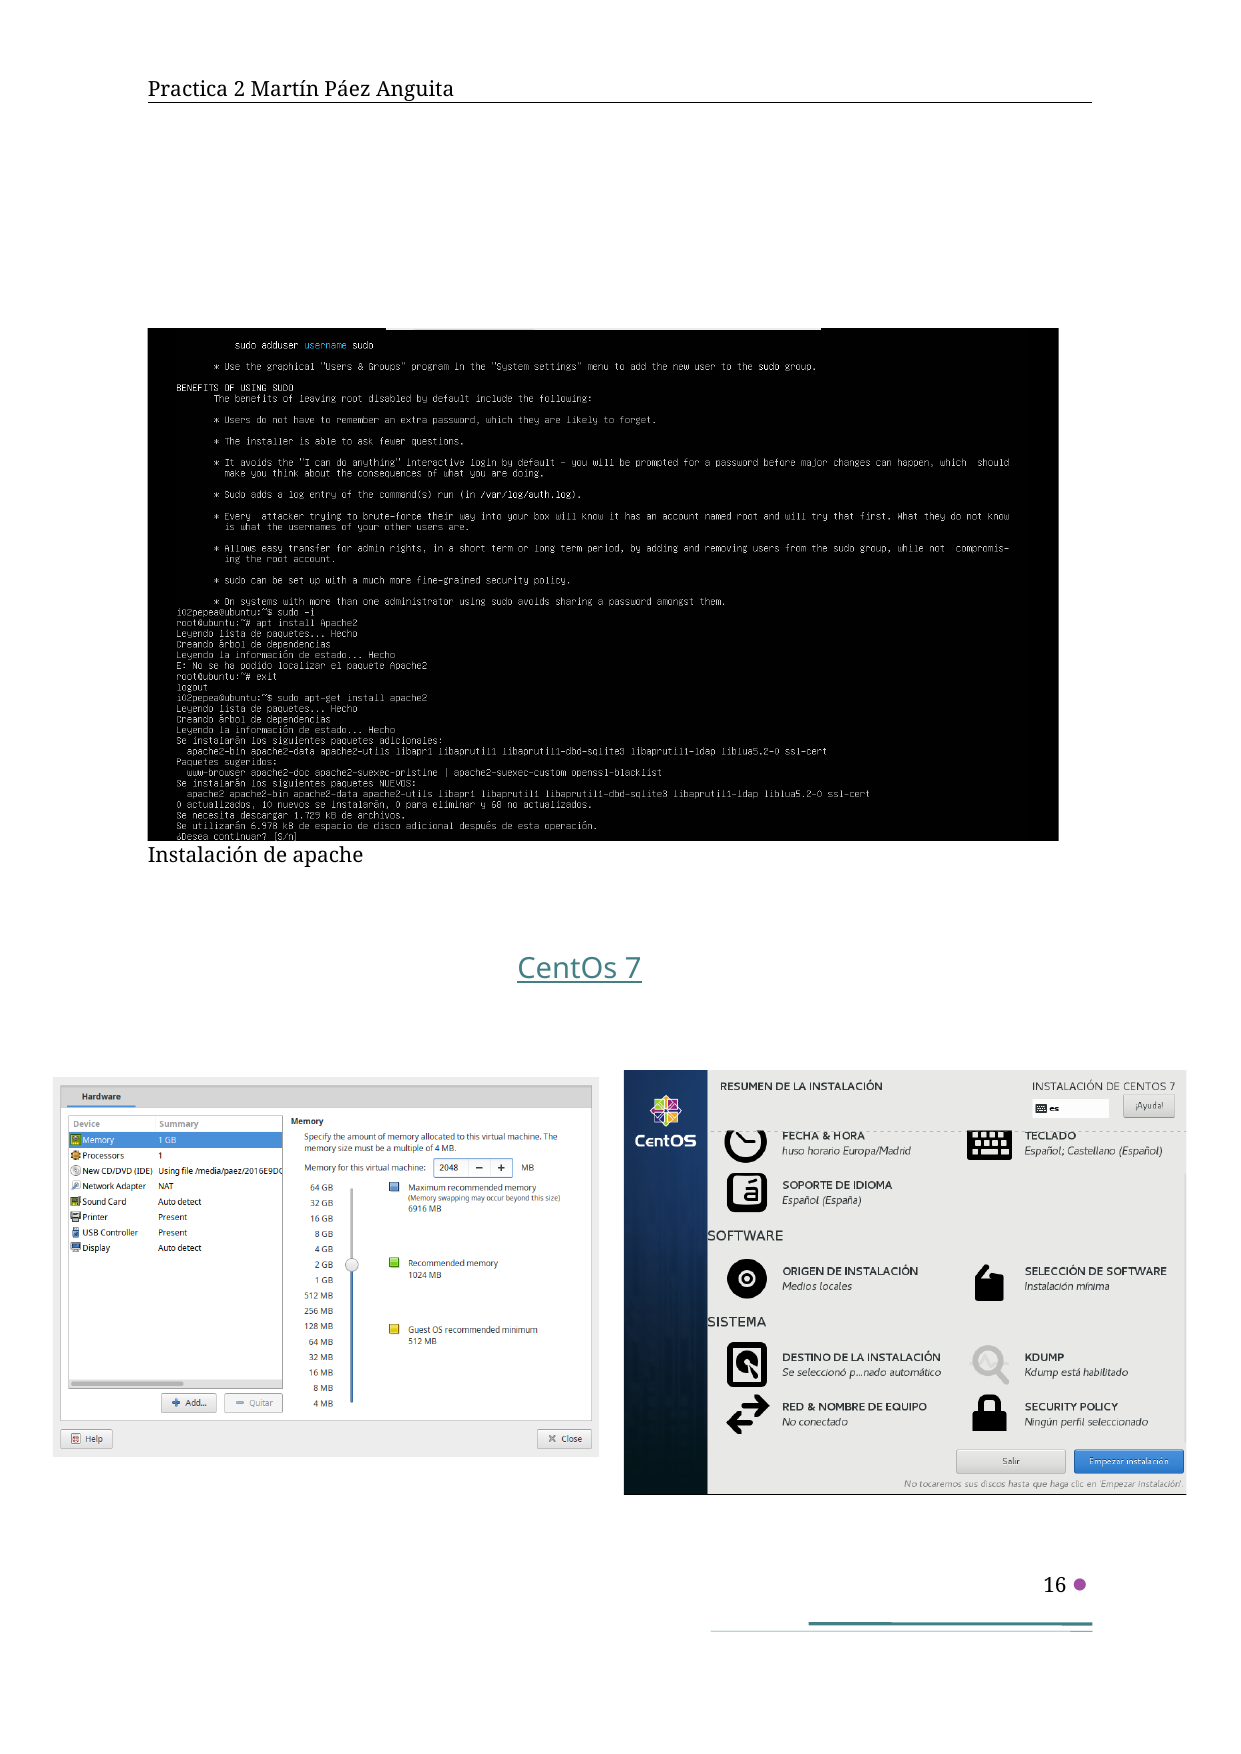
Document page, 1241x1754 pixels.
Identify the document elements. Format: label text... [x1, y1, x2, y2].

picture [147, 328, 1059, 841]
picture [52, 1077, 600, 1457]
picture [623, 1070, 1187, 1495]
subtitle CentOs 7 [148, 947, 1092, 987]
text Instalación de apache [148, 317, 1092, 869]
